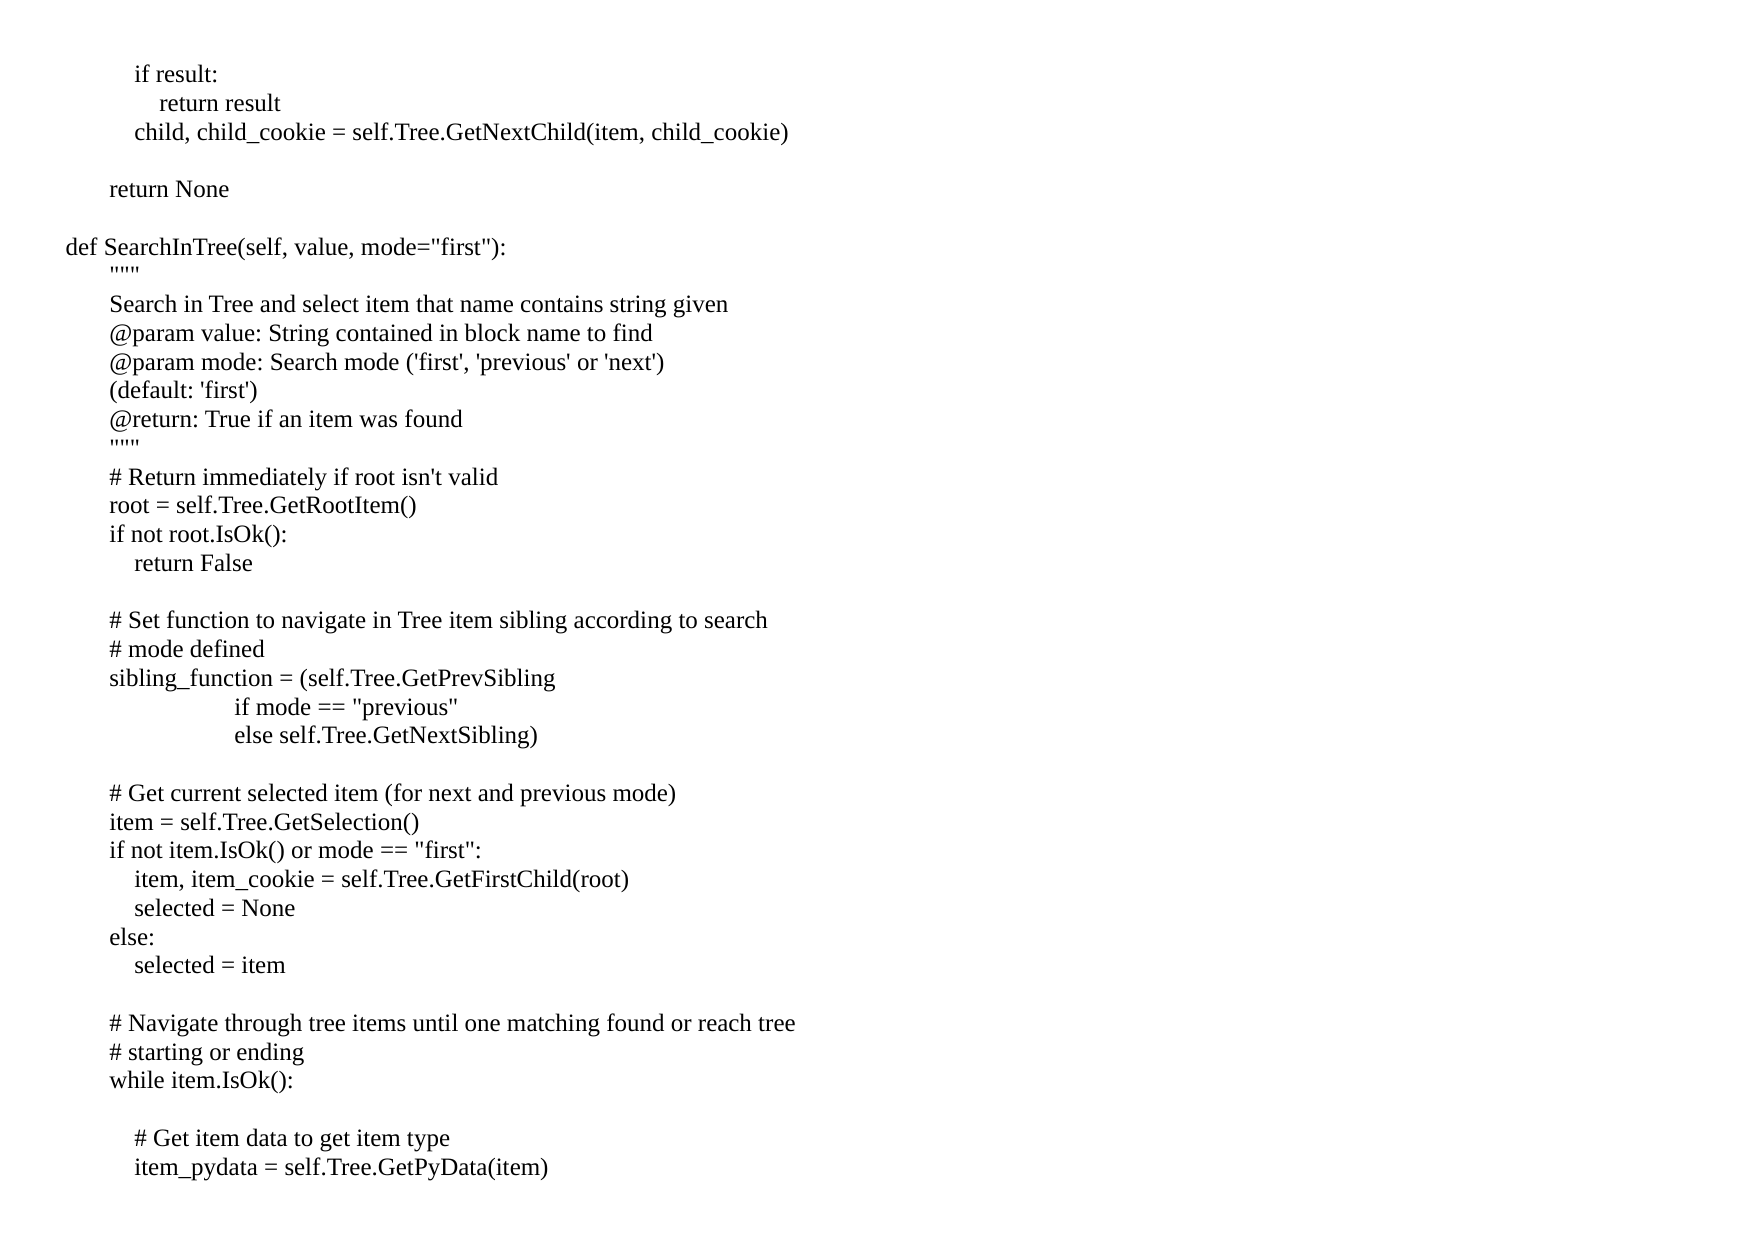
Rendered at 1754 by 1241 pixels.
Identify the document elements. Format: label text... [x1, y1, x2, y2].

text """ [59, 260, 1695, 289]
text if not item.IsOk() or mode == "first": [59, 835, 1695, 864]
text @param value: String contained in block name to find [59, 318, 1695, 347]
text else self.Tree.GetNextSibling) [59, 720, 1695, 749]
text else: [59, 922, 1695, 950]
text # Get item data to get item type [59, 1123, 1695, 1152]
text # mode defined [59, 634, 1695, 663]
text root = self.Tree.GetRootItem() [59, 490, 1695, 519]
text @param mode: Search mode ('first', 'previous' or 'next') [59, 347, 1695, 375]
text item, item_cookie = self.Tree.GetFirstChild(root) [59, 864, 1695, 893]
text # Get current selected item (for next and previous mode) [59, 778, 1695, 807]
text def SearchInTree(self, value, mode="first"): [59, 232, 1695, 260]
text item_pydata = self.Tree.GetPyData(item) [59, 1152, 1695, 1180]
text if result: [59, 59, 1695, 88]
text (default: 'first') [59, 375, 1695, 404]
text @return: True if an item was found [59, 404, 1695, 433]
text return None [59, 174, 1695, 203]
text """ [59, 433, 1695, 462]
text item = self.Tree.GetSelection() [59, 807, 1695, 835]
text return False [59, 548, 1695, 577]
text Search in Tree and select item that name contains string given [59, 289, 1695, 318]
text if mode == "previous" [59, 692, 1695, 720]
text # starting or ending [59, 1037, 1695, 1065]
text selected = None [59, 893, 1695, 922]
text child, child_cookie = self.Tree.GetNextChild(item, child_cookie) [59, 117, 1695, 145]
text # Navigate through tree items until one matching found or reach tree [59, 1008, 1695, 1037]
text if not root.IsOk(): [59, 519, 1695, 548]
text # Set function to navigate in Tree item sibling according to search [59, 605, 1695, 634]
text while item.IsOk(): [59, 1065, 1695, 1094]
text sibling_function = (self.Tree.GetPrevSibling [59, 663, 1695, 692]
text return result [59, 88, 1695, 117]
text selected = item [59, 950, 1695, 979]
text # Return immediately if root isn't valid [59, 462, 1695, 490]
